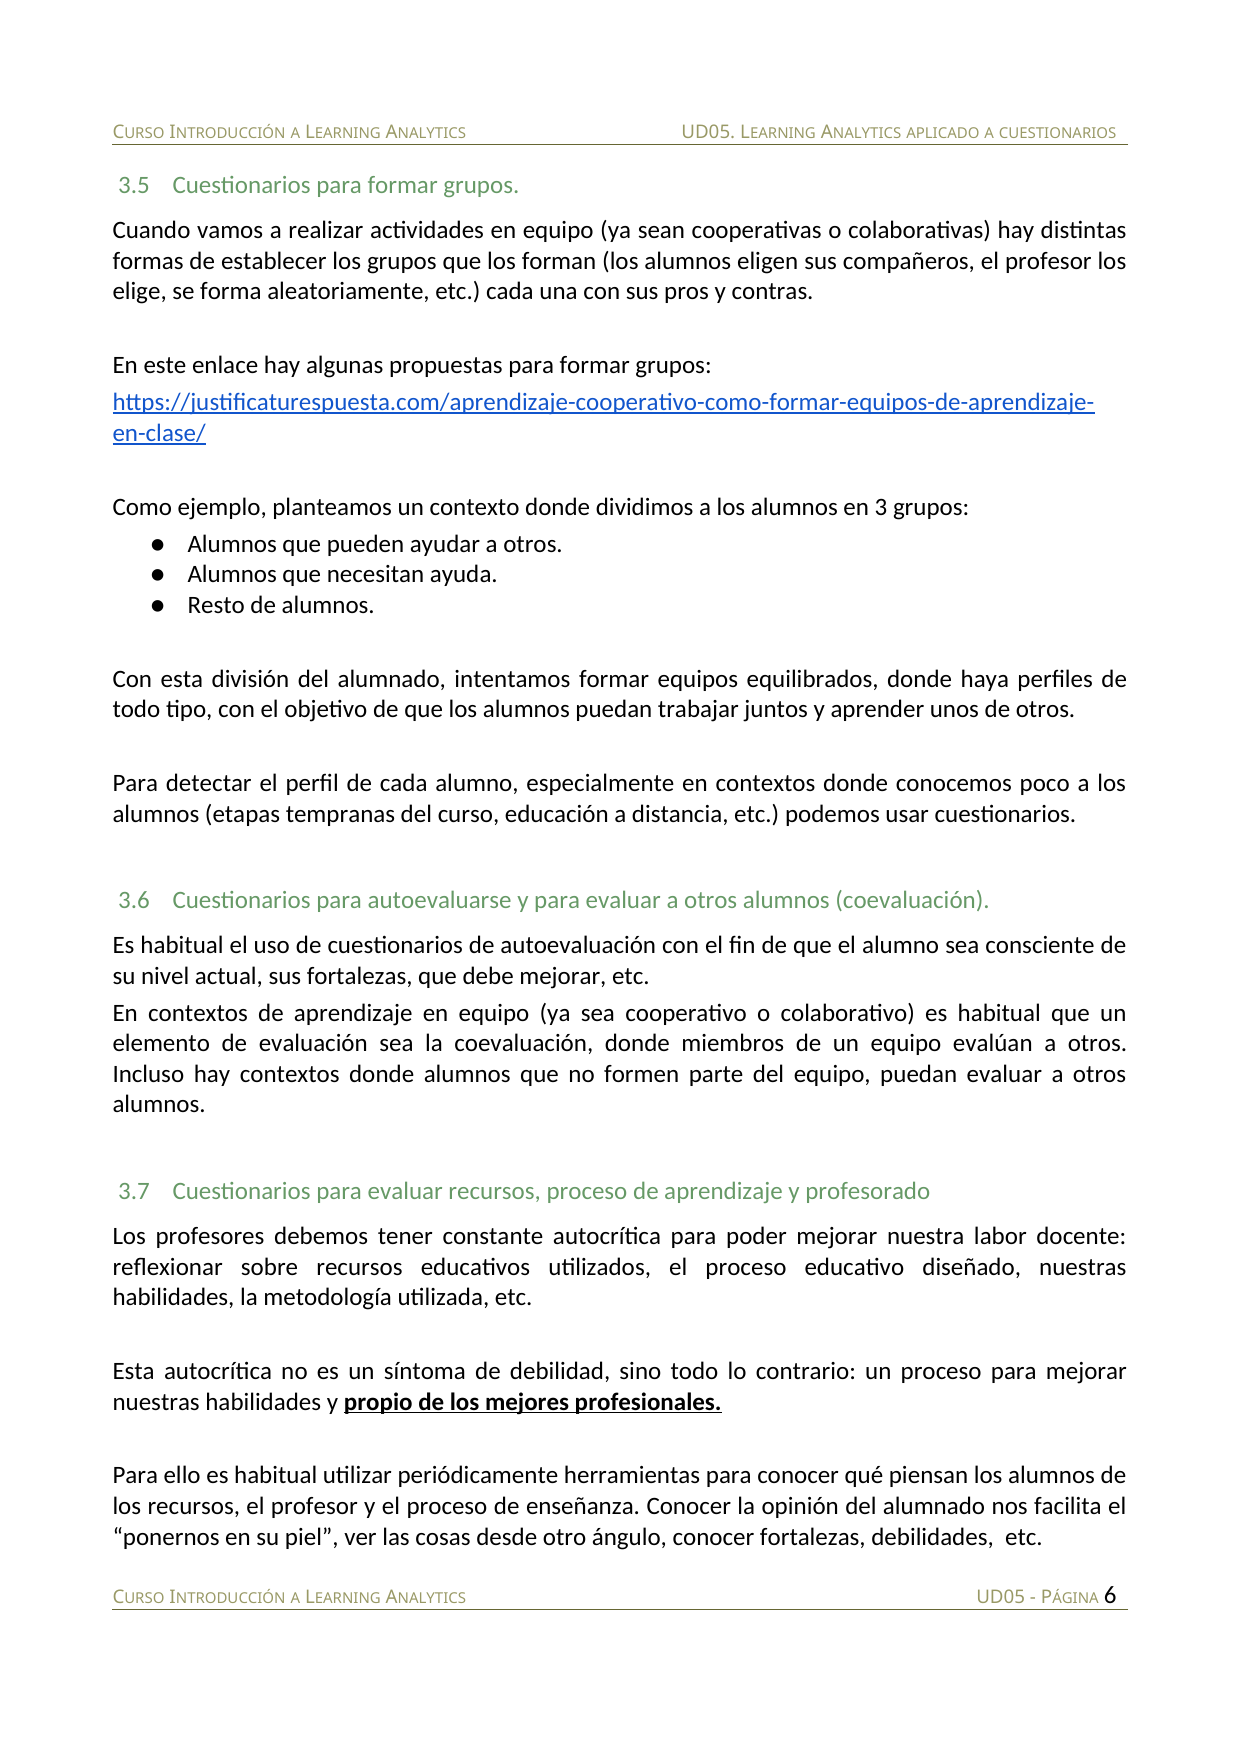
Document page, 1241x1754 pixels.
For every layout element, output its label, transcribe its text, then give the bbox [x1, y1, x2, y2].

text Para detectar el perfil de cada alumno, especialmente en contextos donde conocemos poco a los alumnos (etapas tempranas del curso, educación a distancia, etc.) podemos usar cuestionarios. [112, 767, 1128, 828]
list Alumnos que necesitan ayuda. [150, 558, 1128, 589]
list Resto de alumnos. [150, 589, 1128, 619]
text Cuando vamos a realizar actividades en equipo (ya sean cooperativas o colaborativas) hay distintas formas de establecer los grupos que los forman (los alumnos eligen sus compañeros, el profesor los elige, se forma aleatoriamente, etc.) cada una con sus pros y contras. [112, 214, 1128, 306]
text En contextos de aprendizaje en equipo (ya sea cooperativo o colaborativo) es habitual que un elemento de evaluación sea la coevaluación, donde miembros de un equipo evalúan a otros. Incluso hay contextos donde alumnos que no formen parte del equipo, puedan evaluar a otros alumnos. [112, 997, 1128, 1119]
list Alumnos que pueden ayudar a otros. [150, 528, 1128, 558]
subtitle Cuestionarios para evaluar recursos, proceso de aprendizaje y profesorado [112, 1175, 1128, 1205]
text Para ello es habitual utilizar periódicamente herramientas para conocer qué piensan los alumnos de los recursos, el profesor y el proceso de enseñanza. Conocer la opinión del alumnado nos facilita el “ponernos en su piel”, ver las cosas desde otro ángulo, conocer fortalezas, debilidades, etc. [112, 1460, 1128, 1551]
text https://justificaturespuesta.com/aprendizaje-cooperativo-como-formar-equipos-de-aprendizaje-en-clase/ [112, 386, 1128, 447]
text Como ejemplo, planteamos un contexto donde dividimos a los alumnos en 3 grupos: [112, 491, 1128, 521]
text En este enlace hay algunas propuestas para formar grupos: [112, 349, 1128, 380]
subtitle Cuestionarios para formar grupos. [112, 169, 1128, 199]
subtitle Cuestionarios para autoevaluarse y para evaluar a otros alumnos (coevaluación). [112, 884, 1128, 915]
text Es habitual el uso de cuestionarios de autoevaluación con el fin de que el alumno sea consciente de su nivel actual, sus fortalezas, que debe mejorar, etc. [112, 929, 1128, 991]
text Con esta división del alumnado, intentamos formar equipos equilibrados, donde haya perfiles de todo tipo, con el objetivo de que los alumnos puedan trabajar juntos y aprender unos de otros. [112, 663, 1128, 724]
text Esta autocrítica no es un síntoma de debilidad, sino todo lo contrario: un proceso para mejorar nuestras habilidades y propio de los mejores profesionales. [112, 1355, 1128, 1416]
text Los profesores debemos tener constante autocrítica para poder mejorar nuestra labor docente: reflexionar sobre recursos educativos utilizados, el proceso educativo diseñado, nuestras habilidades, la metodología utilizada, etc. [112, 1220, 1128, 1312]
